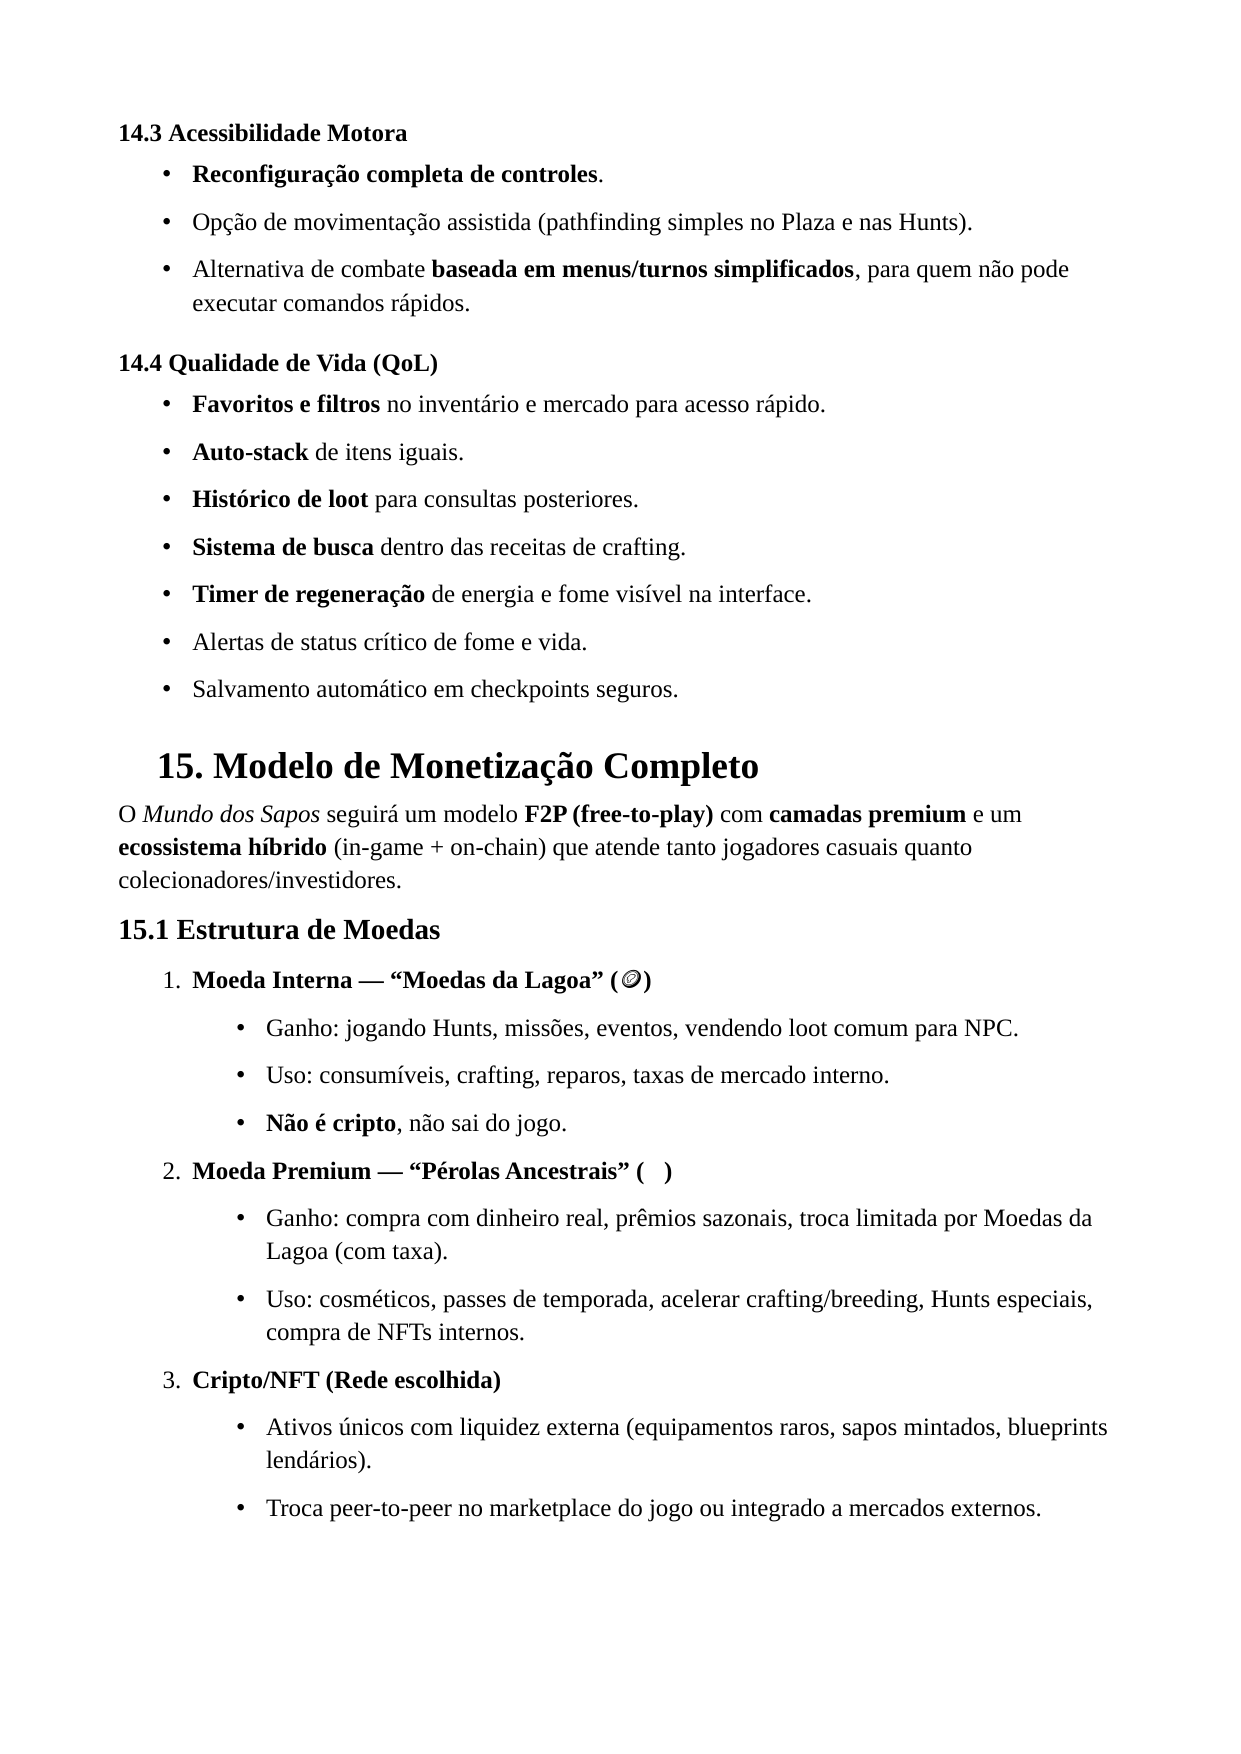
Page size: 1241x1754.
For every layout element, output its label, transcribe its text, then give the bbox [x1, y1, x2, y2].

text O Mundo dos Sapos seguirá um modelo F2P (free‑to‑play) com camadas premium e um ecossistema híbrido (in‑game + on‑chain) que atende tanto jogadores casuais quanto colecionadores/investidores. [118, 799, 1122, 893]
list Alternativa de combate baseada em menus/turnos simplificados, para quem não pode executar comandos rápidos. [162, 254, 1122, 316]
subtitle 💎 15. Modelo de Monetização Completo [118, 743, 1122, 786]
subtitle 14.3 Acessibilidade Motora [118, 118, 1122, 147]
list Reconfiguração completa de controles. [162, 159, 1122, 188]
list Ganho: compra com dinheiro real, prêmios sazonais, troca limitada por Moedas da Lagoa (com taxa). [236, 1203, 1122, 1265]
list Moeda Premium — “Pérolas Ancestrais” (💎) [162, 1156, 1122, 1184]
list Moeda Interna — “Moedas da Lagoa” (🪙) [162, 965, 1122, 994]
list Timer de regeneração de energia e fome visível na interface. [162, 579, 1122, 608]
subtitle 14.4 Qualidade de Vida (QoL) [118, 348, 1122, 376]
list Ganho: jogando Hunts, missões, eventos, vendendo loot comum para NPC. [236, 1013, 1122, 1042]
list Uso: cosméticos, passes de temporada, acelerar crafting/breeding, Hunts especiais, compra de NFTs internos. [236, 1284, 1122, 1346]
list Alertas de status crítico de fome e vida. [162, 627, 1122, 656]
list Favoritos e filtros no inventário e mercado para acesso rápido. [162, 389, 1122, 418]
list Não é cripto, não sai do jogo. [236, 1108, 1122, 1137]
list Auto‑stack de itens iguais. [162, 437, 1122, 465]
list Ativos únicos com liquidez externa (equipamentos raros, sapos mintados, blueprints lendários). [236, 1412, 1122, 1474]
list Histórico de loot para consultas posteriores. [162, 484, 1122, 513]
list Opção de movimentação assistida (pathfinding simples no Plaza e nas Hunts). [162, 207, 1122, 236]
list Sistema de busca dentro das receitas de crafting. [162, 532, 1122, 561]
subtitle 15.1 Estrutura de Moedas [118, 912, 1122, 946]
list Cripto/NFT (Rede escolhida) [162, 1365, 1122, 1393]
list Uso: consumíveis, crafting, reparos, taxas de mercado interno. [236, 1061, 1122, 1089]
list Salvamento automático em checkpoints seguros. [162, 674, 1122, 703]
list Troca peer‑to‑peer no marketplace do jogo ou integrado a mercados externos. [236, 1493, 1122, 1522]
